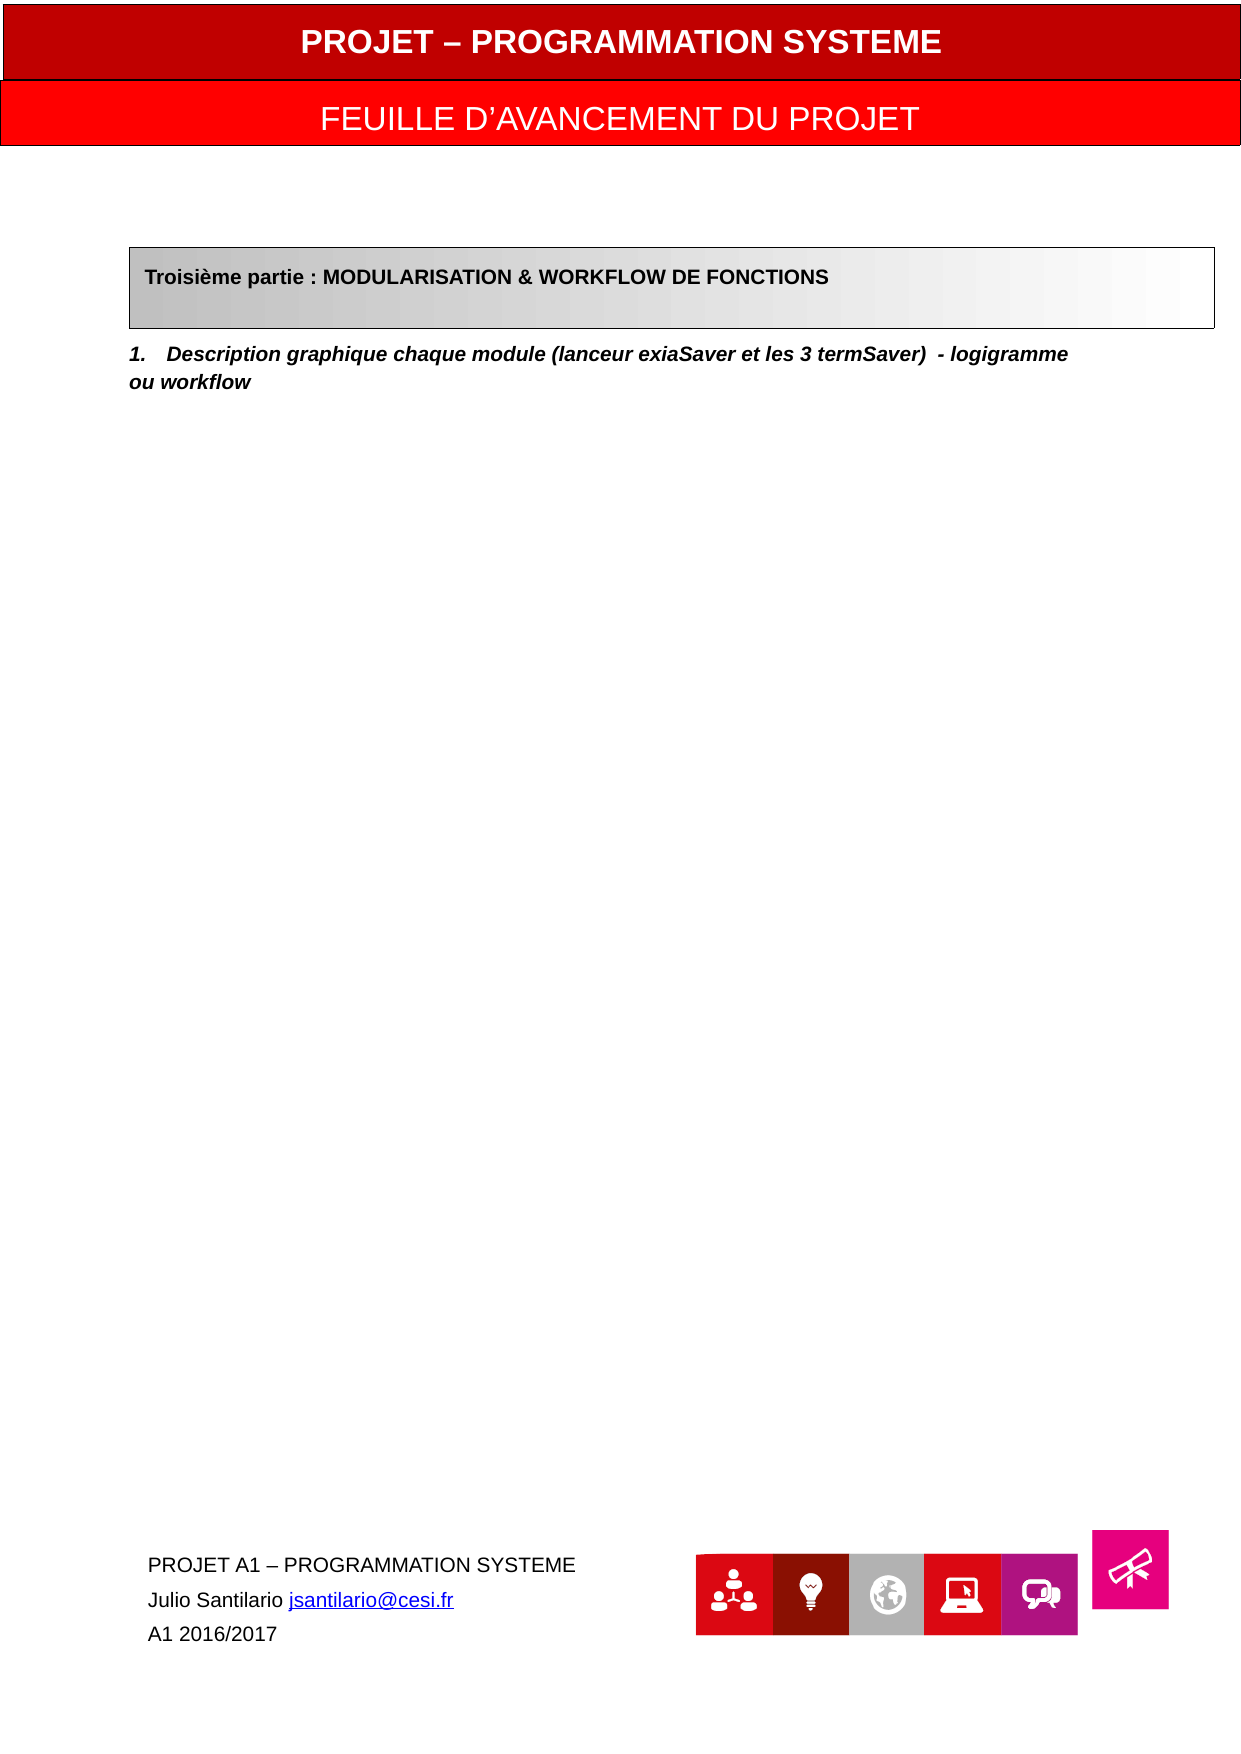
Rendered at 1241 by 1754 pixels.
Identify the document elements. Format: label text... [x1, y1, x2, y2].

text Troisième partie : MODULARISATION & WORKFLOW DE FONCTIONS [144, 265, 1199, 289]
text 1. Description graphique chaque module (lanceur exiaSaver et les 3 termSaver) - logigramme ou workflow [129, 342, 1093, 394]
